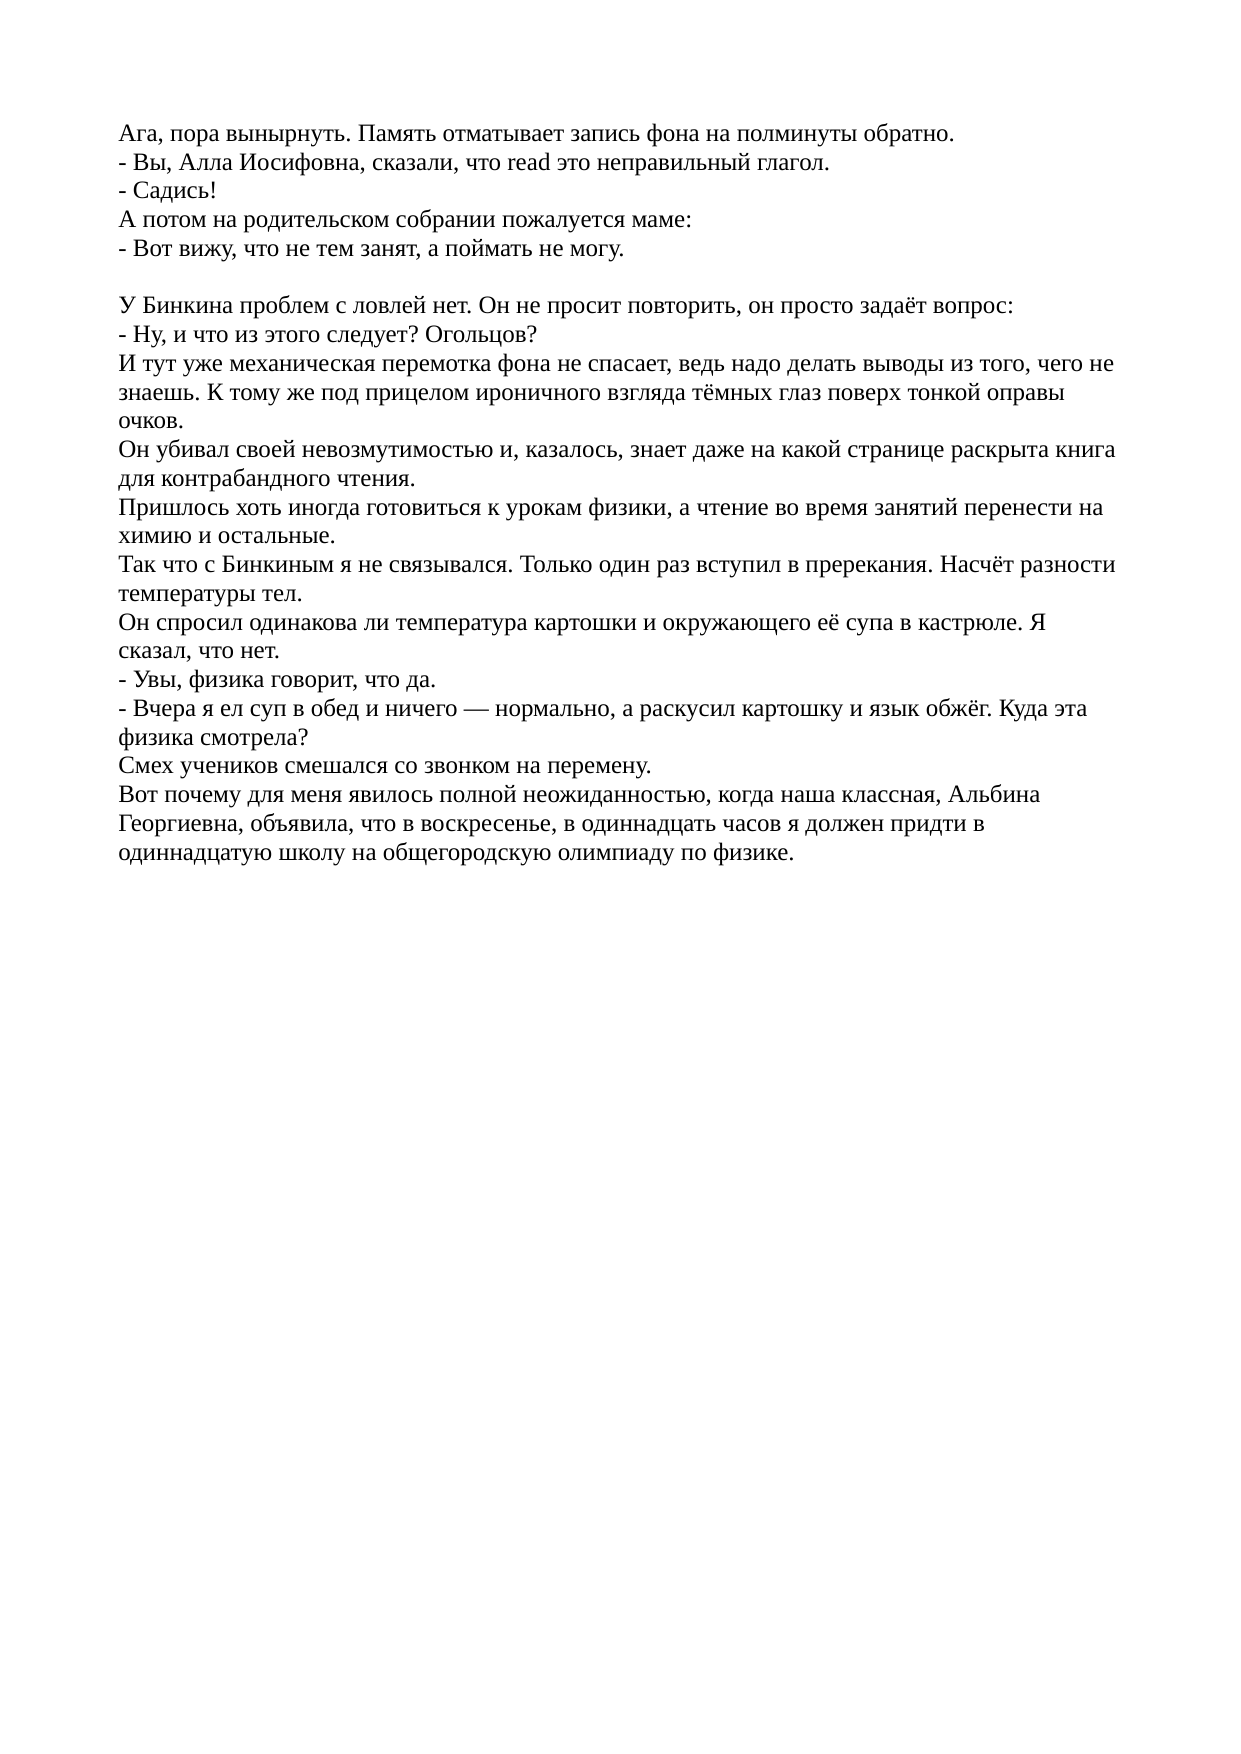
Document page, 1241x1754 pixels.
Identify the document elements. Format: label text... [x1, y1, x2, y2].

text - Вот вижу, что не тем занят, а поймать не могу. [118, 233, 1122, 262]
text Он убивал своей невозмутимостью и, казалось, знает даже на какой странице раскрыта книга для контрабандного чтения. [118, 434, 1122, 492]
text И тут уже механическая перемотка фона не спасает, ведь надо делать выводы из того, чего не знаешь. К тому же под прицелом ироничного взгляда тёмных глаз поверх тонкой оправы очков. [118, 348, 1122, 434]
text - Вы, Алла Иосифовна, сказали, что read это неправильный глагол. [118, 147, 1122, 176]
text Ага, пора вынырнуть. Память отматывает запись фона на полминуты обратно. [118, 118, 1122, 147]
text У Бинкина проблем с ловлей нет. Он не просит повторить, он просто задаёт вопрос: [118, 291, 1122, 319]
text Он спросил одинакова ли температура картошки и окружающего её супа в кастрюле. Я сказал, что нет. [118, 607, 1122, 664]
text Пришлось хоть иногда готовиться к урокам физики, а чтение во время занятий перенести на химию и остальные. [118, 492, 1122, 549]
text - Вчера я ел суп в обед и ничего — нормально, а раскусил картошку и язык обжёг. Куда эта физика смотрела? [118, 693, 1122, 751]
text Так что с Бинкиным я не связывался. Только один раз вступил в пререкания. Насчёт разности температуры тел. [118, 549, 1122, 607]
text - Садись! [118, 176, 1122, 204]
text - Увы, физика говорит, что да. [118, 664, 1122, 693]
text - Ну, и что из этого следует? Огольцов? [118, 319, 1122, 348]
text А потом на родительском собрании пожалуется маме: [118, 204, 1122, 233]
text Смех учеников смешался со звонком на перемену. [118, 751, 1122, 779]
text Вот почему для меня явилось полной неожиданностью, когда наша классная, Альбина Георгиевна, объявила, что в воскресенье, в одиннадцать часов я должен придти в одиннадцатую школу на общегородскую олимпиаду по физике. [118, 779, 1122, 866]
